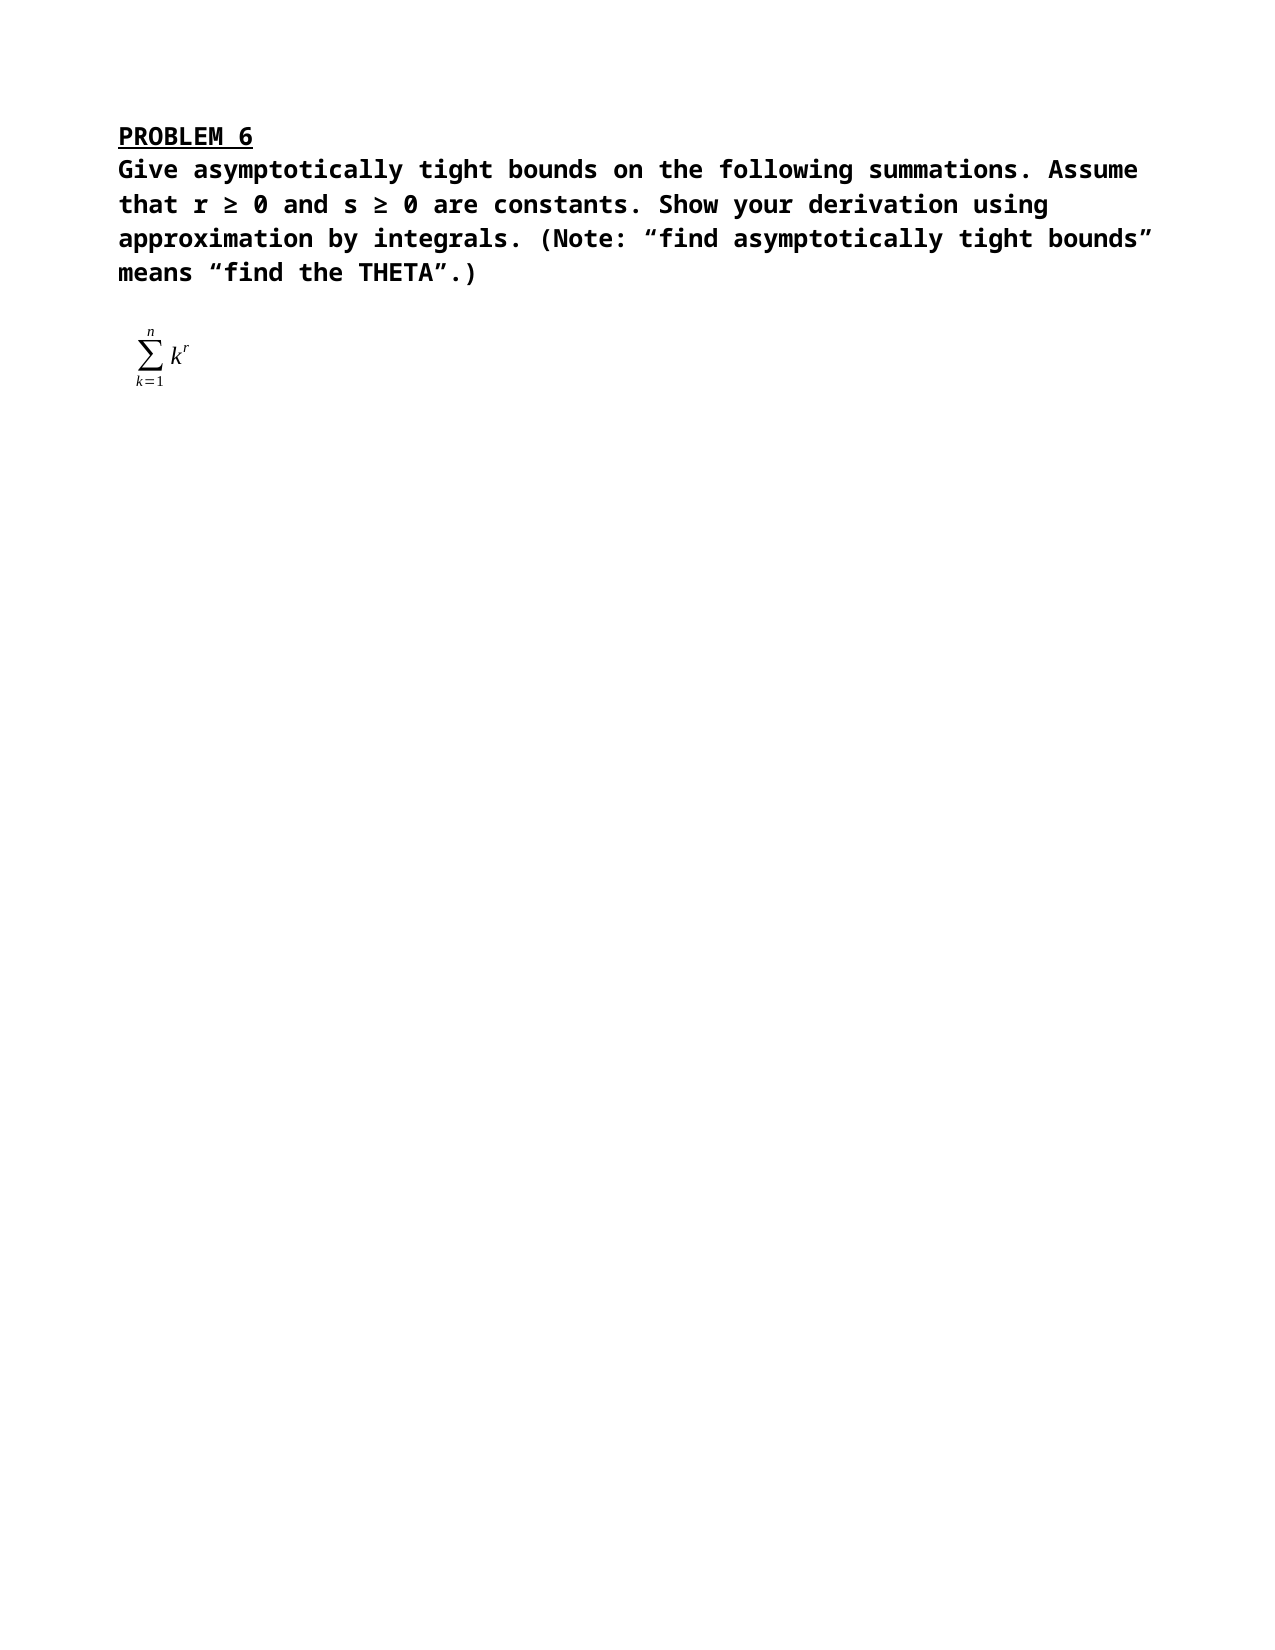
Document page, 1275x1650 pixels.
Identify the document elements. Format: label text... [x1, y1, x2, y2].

text PROBLEM 6 [118, 118, 1157, 152]
text Give asymptotically tight bounds on the following summations. Assume that r ≥ 0 and s ≥ 0 are constants. Show your derivation using approximation by integrals. (Note: “find asymptotically tight bounds” means “find the THETA”.) [118, 152, 1157, 288]
